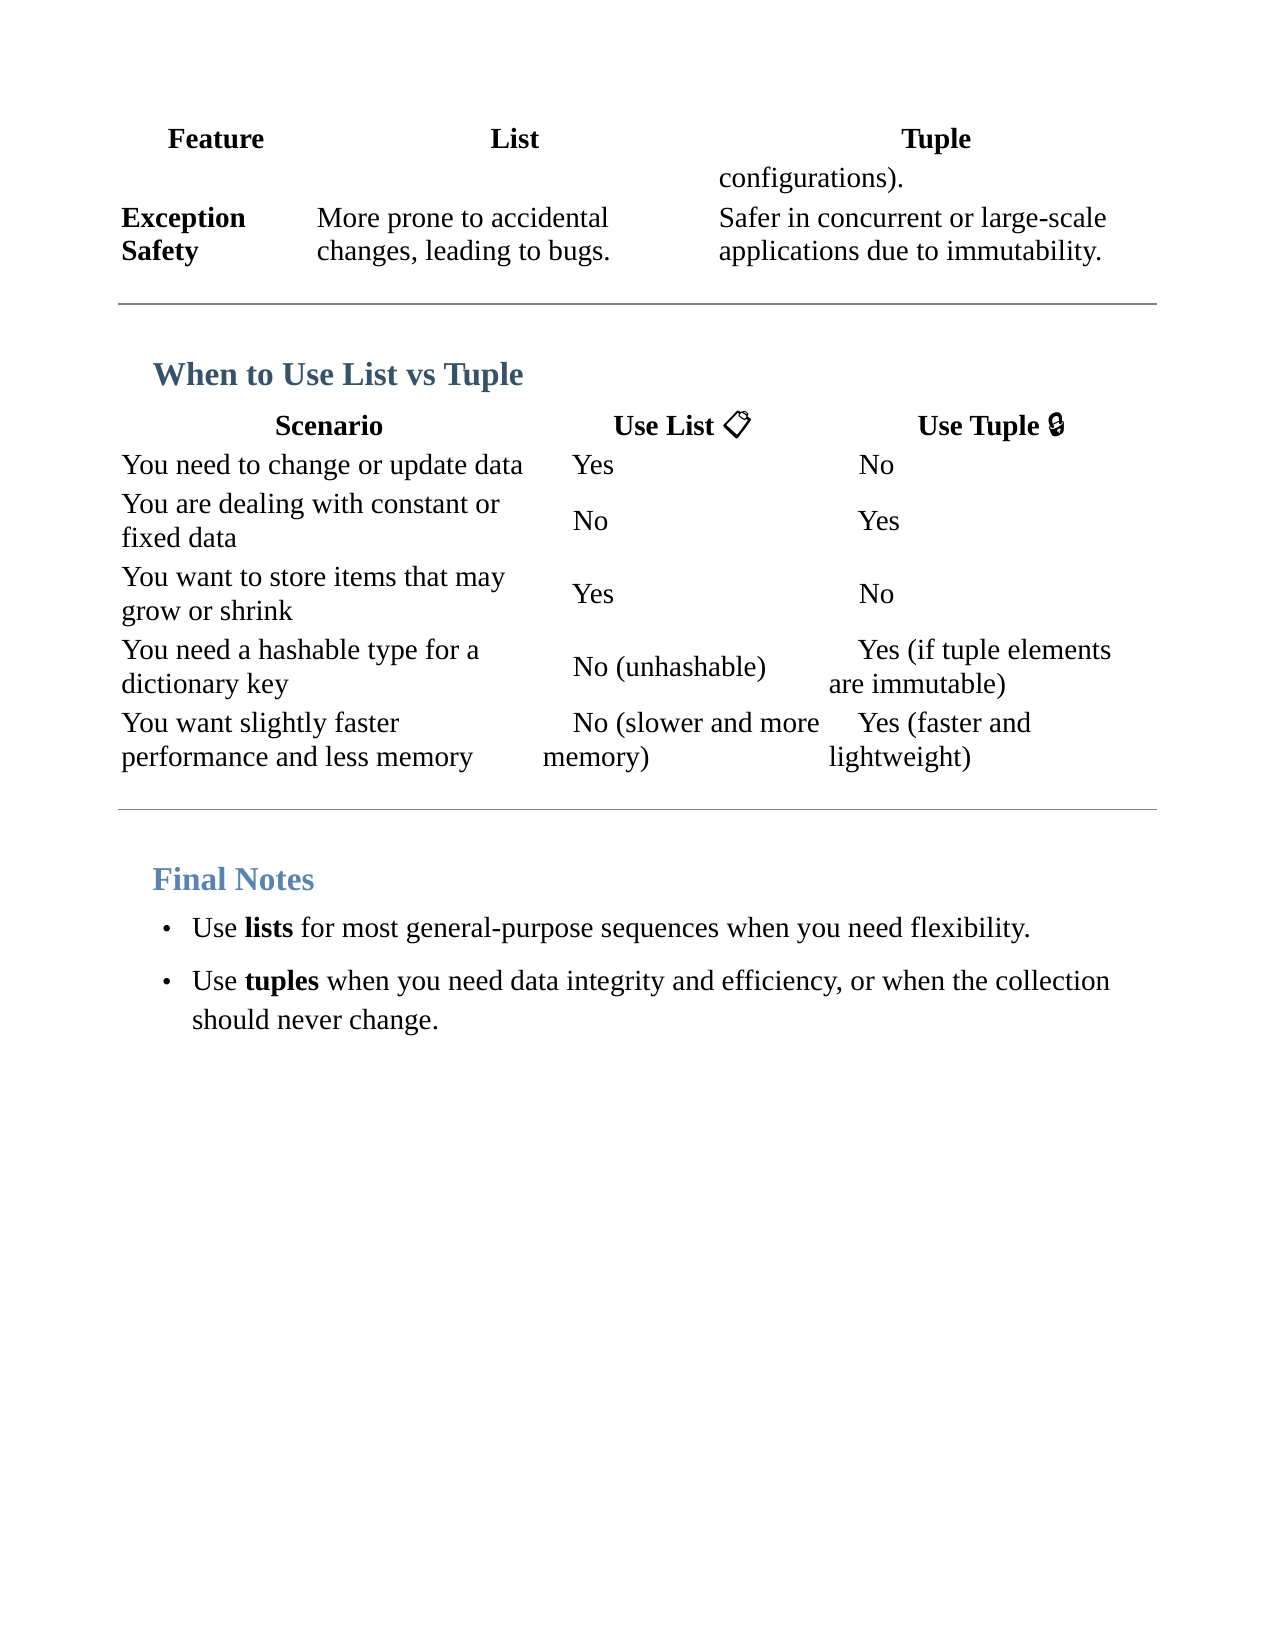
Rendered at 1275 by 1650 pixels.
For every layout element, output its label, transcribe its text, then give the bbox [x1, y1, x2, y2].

table_cell [314, 158, 716, 197]
table_cell You want slightly faster performance and less memory [118, 703, 540, 775]
subtitle 🔸 Final Notes [118, 859, 1157, 898]
table_header Tuple [716, 118, 1157, 157]
table_cell [118, 158, 314, 197]
table_cell You are dealing with constant or fixed data [118, 484, 540, 557]
table_cell ❌ No [540, 484, 826, 557]
subtitle 🔸 When to Use List vs Tuple [118, 354, 1157, 392]
list Use lists for most general-purpose sequences when you need flexibility. [162, 910, 1157, 944]
table_header Feature [118, 118, 314, 157]
table_cell You want to store items that may grow or shrink [118, 557, 540, 629]
table_cell More prone to accidental changes, leading to bugs. [314, 197, 716, 270]
table_cell ❌ No [826, 557, 1157, 629]
table_cell ✅ Yes [826, 484, 1157, 557]
table_cell Exception Safety [118, 197, 314, 270]
table_cell configurations). [716, 158, 1157, 197]
table_header Scenario [118, 405, 540, 444]
table_cell ❌ No (slower and more memory) [540, 703, 826, 775]
table_header Use List 📋 [540, 405, 826, 444]
table_cell You need to change or update data [118, 444, 540, 484]
table_cell Safer in concurrent or large-scale applications due to immutability. [716, 197, 1157, 270]
table_header Use Tuple 🔒 [826, 405, 1157, 444]
table_cell You need a hashable type for a dictionary key [118, 630, 540, 702]
table_cell ✅ Yes [540, 557, 826, 629]
table_cell ❌ No (unhashable) [540, 630, 826, 702]
table_cell ❌ No [826, 444, 1157, 484]
table_cell ✅ Yes (faster and lightweight) [826, 703, 1157, 775]
table_header List [314, 118, 716, 157]
table_cell ✅ Yes [540, 444, 826, 484]
list Use tuples when you need data integrity and efficiency, or when the collection should never change. [162, 963, 1157, 1036]
table_cell ✅ Yes (if tuple elements are immutable) [826, 630, 1157, 702]
